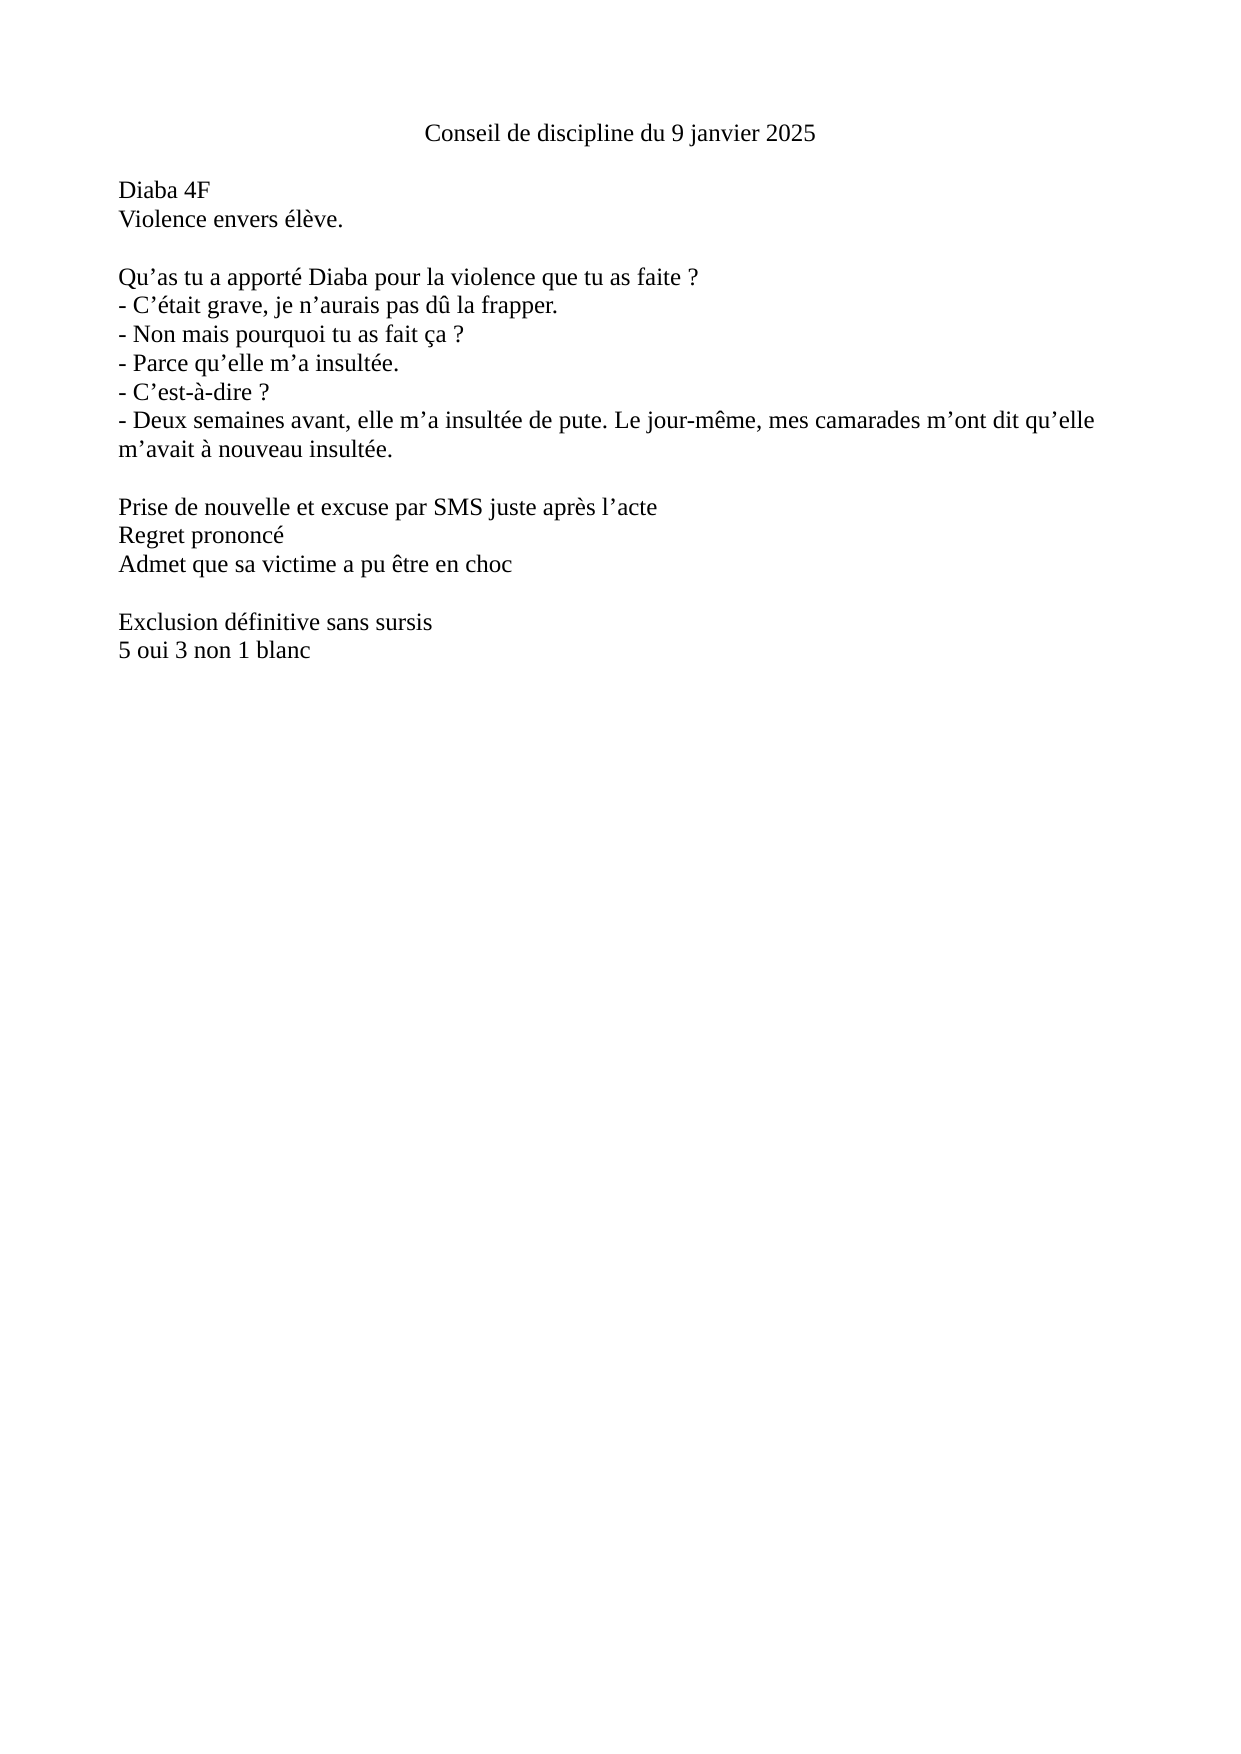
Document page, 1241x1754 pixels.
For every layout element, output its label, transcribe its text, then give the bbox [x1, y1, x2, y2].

text - Deux semaines avant, elle m’a insultée de pute. Le jour-même, mes camarades m’ont dit qu’elle m’avait à nouveau insultée. [118, 406, 1122, 463]
text Violence envers élève. [118, 204, 1122, 233]
text - C’est-à-dire ? [118, 377, 1122, 406]
text Diaba 4F [118, 176, 1122, 204]
text - C’était grave, je n’aurais pas dû la frapper. [118, 291, 1122, 319]
text Regret prononcé [118, 521, 1122, 549]
text Exclusion définitive sans sursis [118, 607, 1122, 636]
text Qu’as tu a apporté Diaba pour la violence que tu as faite ? [118, 262, 1122, 291]
text - Parce qu’elle m’a insultée. [118, 348, 1122, 377]
text Admet que sa victime a pu être en choc [118, 549, 1122, 578]
text Conseil de discipline du 9 janvier 2025 [118, 118, 1122, 147]
text - Non mais pourquoi tu as fait ça ? [118, 319, 1122, 348]
text Prise de nouvelle et excuse par SMS juste après l’acte [118, 492, 1122, 521]
text 5 oui 3 non 1 blanc [118, 636, 1122, 664]
